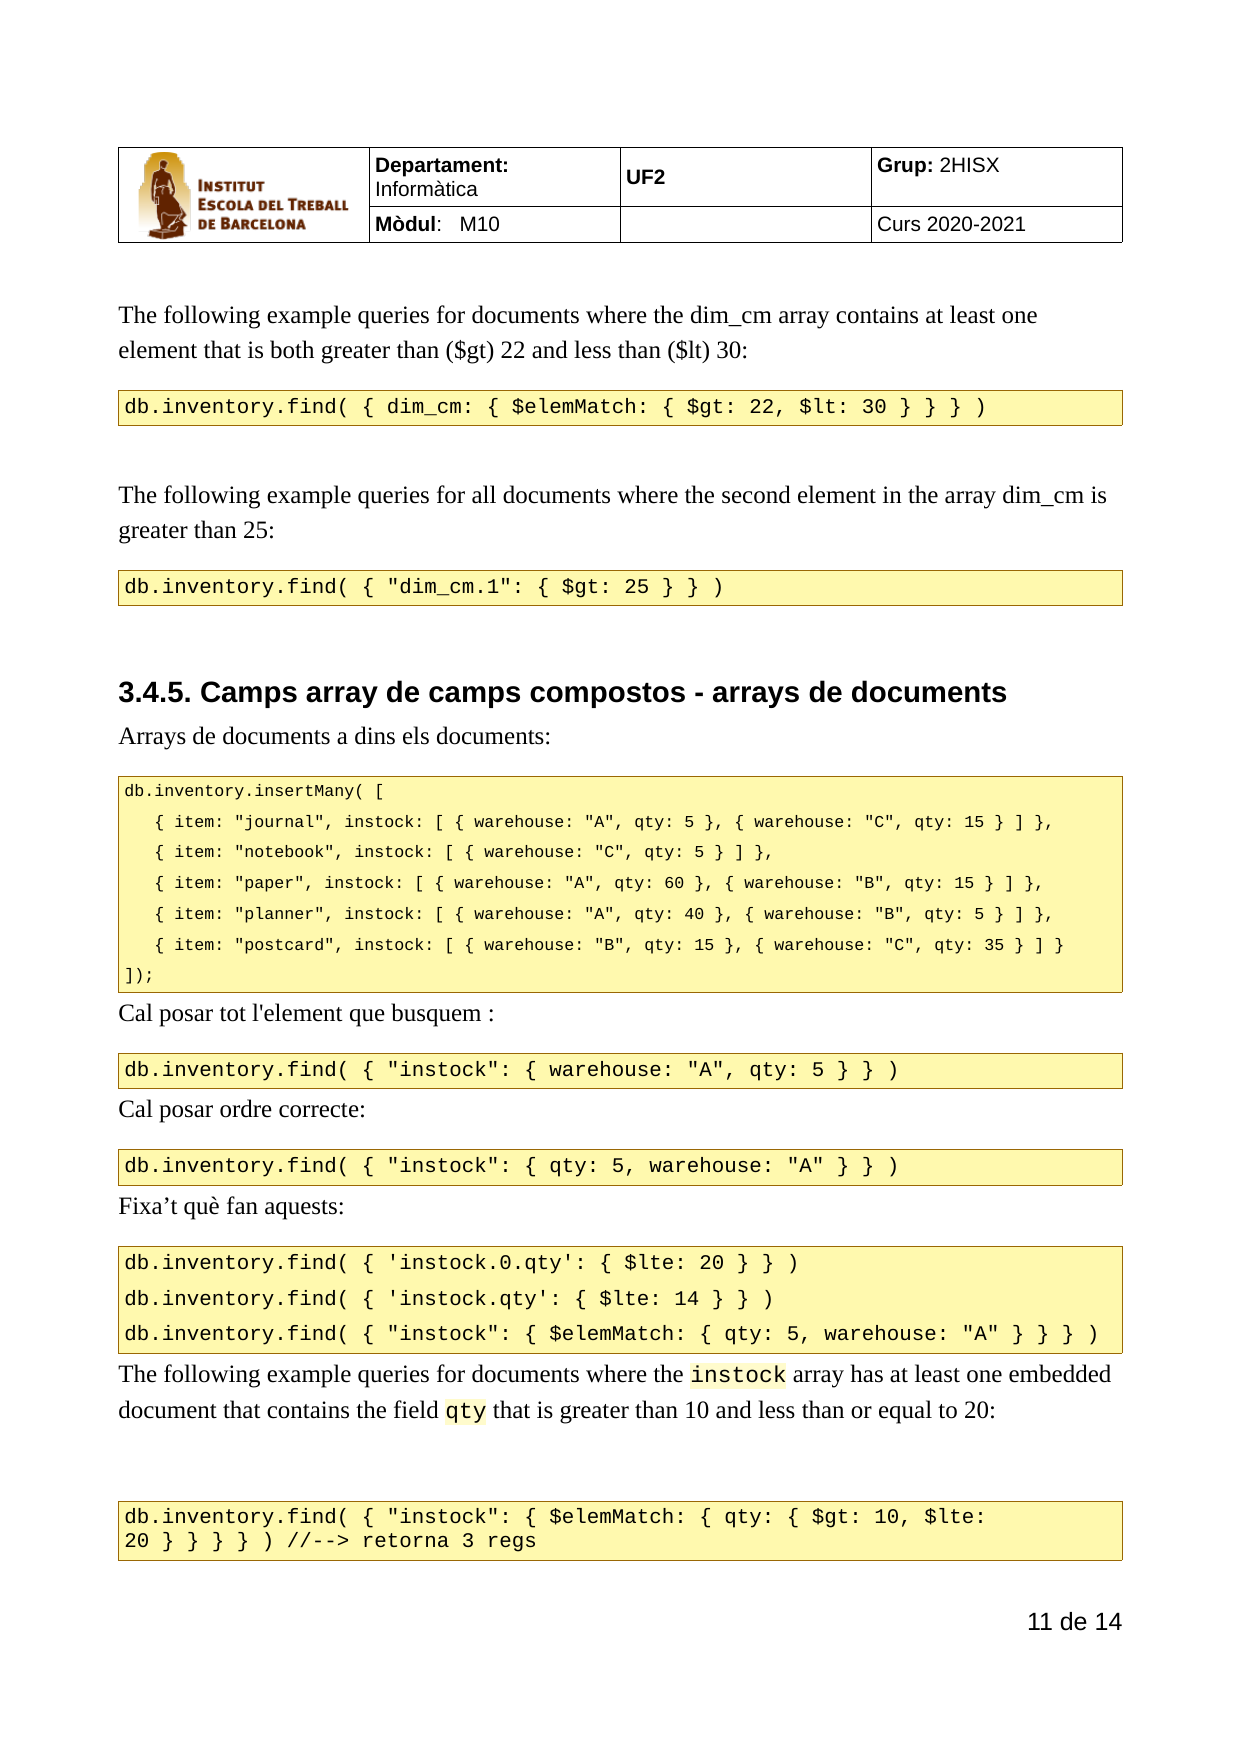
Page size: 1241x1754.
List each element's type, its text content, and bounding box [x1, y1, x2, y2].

text The following example queries for documents where the instock array has at least one embedded document that contains the field qty that is greater than 10 and less than or equal to 20: [118, 1359, 1122, 1425]
text The following example queries for all documents where the second element in the array dim_cm is greater than 25: [118, 480, 1122, 544]
text db.inventory.find( { "instock": { qty: 5, warehouse: "A" } } ) [119, 1150, 1122, 1185]
text Arrays de documents a dins els documents: [118, 721, 1122, 750]
text db.inventory.find( { dim_cm: { $elemMatch: { $gt: 22, $lt: 30 } } } ) [119, 391, 1122, 425]
text Cal posar ordre correcte: [118, 1094, 1122, 1123]
subtitle Camps array de camps compostos - arrays de documents [118, 675, 1122, 709]
text db.inventory.find( { "dim_cm.1": { $gt: 25 } } ) [119, 571, 1122, 605]
text db.inventory.find( { "instock": { warehouse: "A", qty: 5 } } ) [119, 1054, 1122, 1088]
text { item: "journal", instock: [ { warehouse: "A", qty: 5 }, { warehouse: "C", qty: 15 } ] }, [119, 807, 1122, 832]
text db.inventory.find( { 'instock.0.qty': { $lte: 20 } } ) [119, 1247, 1122, 1276]
picture [138, 152, 349, 240]
text db.inventory.insertMany( [ [119, 777, 1122, 801]
text Fixa’t què fan aquests: [118, 1191, 1122, 1220]
text db.inventory.find( { 'instock.qty': { $lte: 14 } } ) [119, 1282, 1122, 1311]
text { item: "paper", instock: [ { warehouse: "A", qty: 60 }, { warehouse: "B", qty: 15 } ] }, [119, 869, 1122, 893]
text Cal posar tot l'element que busquem : [118, 998, 1122, 1026]
text db.inventory.find( { "instock": { $elemMatch: { qty: 5, warehouse: "A" } } } ) [119, 1317, 1122, 1353]
text The following example queries for documents where the dim_cm array contains at least one element that is both greater than ($gt) 22 and less than ($lt) 30: [118, 300, 1122, 363]
text { item: "planner", instock: [ { warehouse: "A", qty: 40 }, { warehouse: "B", qty: 5 } ] }, [119, 899, 1122, 924]
text db.inventory.find( { "instock": { $elemMatch: { qty: { $gt: 10, $lte: 20 } } } } ) //--> retorna 3 regs [119, 1502, 1122, 1560]
text { item: "postcard", instock: [ { warehouse: "B", qty: 15 }, { warehouse: "C", qty: 35 } ] } [119, 930, 1122, 955]
text ]); [119, 961, 1122, 992]
text { item: "notebook", instock: [ { warehouse: "C", qty: 5 } ] }, [119, 838, 1122, 863]
